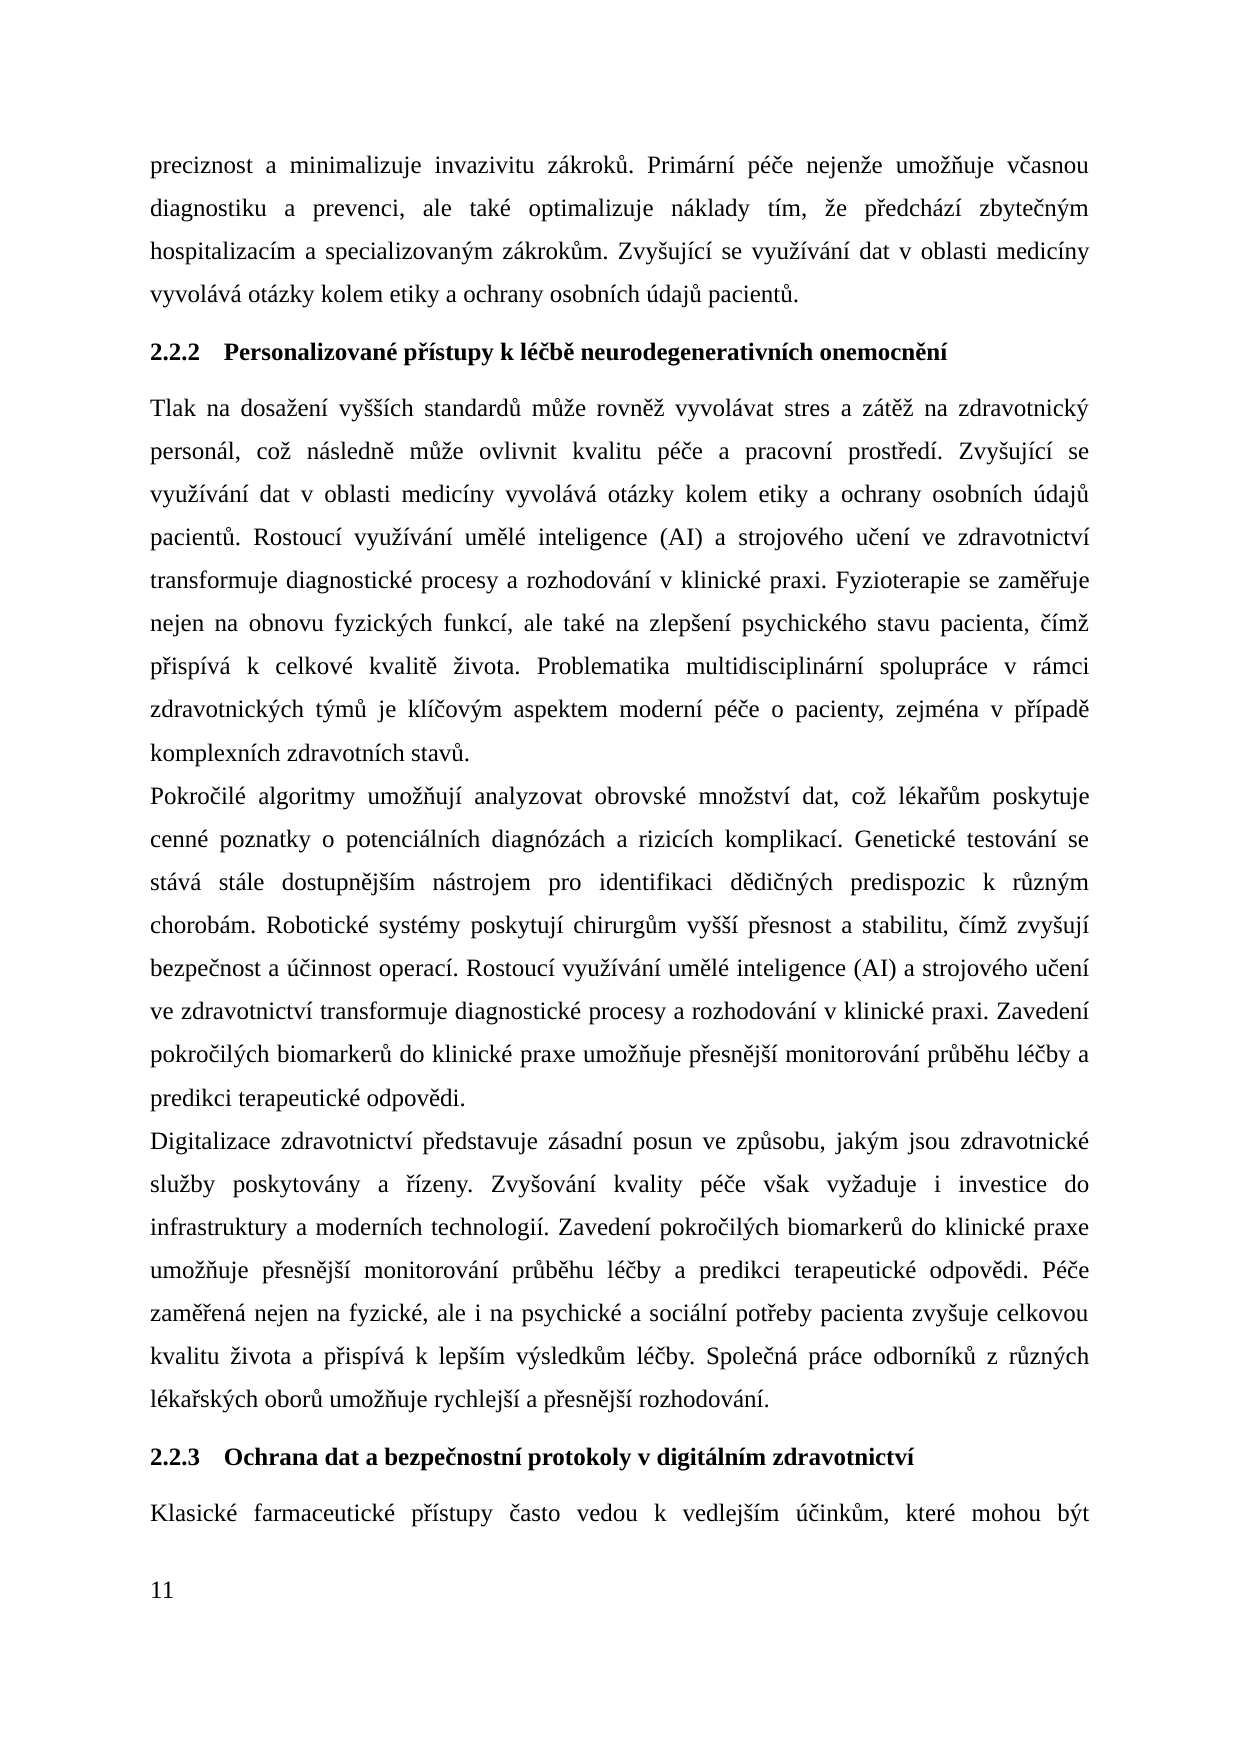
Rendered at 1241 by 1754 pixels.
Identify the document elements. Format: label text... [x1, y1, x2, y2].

text preciznost a minimalizuje invazivitu zákroků. Primární péče nejenže umožňuje včasnou diagnostiku a prevenci, ale také optimalizuje náklady tím, že předchází zbytečným hospitalizacím a specializovaným zákrokům. Zvyšující se využívání dat v oblasti medicíny vyvolává otázky kolem etiky a ochrany osobních údajů pacientů. [150, 150, 1090, 308]
subtitle Personalizované přístupy k léčbě neurodegenerativních onemocnění [150, 337, 1090, 366]
text Tlak na dosažení vyšších standardů může rovněž vyvolávat stres a zátěž na zdravotnický personál, což následně může ovlivnit kvalitu péče a pracovní prostředí. Zvyšující se využívání dat v oblasti medicíny vyvolává otázky kolem etiky a ochrany osobních údajů pacientů. Rostoucí využívání umělé inteligence (AI) a strojového učení ve zdravotnictví transformuje diagnostické procesy a rozhodování v klinické praxi. Fyzioterapie se zaměřuje nejen na obnovu fyzických funkcí, ale také na zlepšení psychického stavu pacienta, čímž přispívá k celkové kvalitě života. Problematika multidisciplinární spolupráce v rámci zdravotnických týmů je klíčovým aspektem moderní péče o pacienty, zejména v případě komplexních zdravotních stavů. [150, 393, 1090, 766]
text Klasické farmaceutické přístupy často vedou k vedlejším účinkům, které mohou být [150, 1498, 1090, 1527]
text Digitalizace zdravotnictví představuje zásadní posun ve způsobu, jakým jsou zdravotnické služby poskytovány a řízeny. Zvyšování kvality péče však vyžaduje i investice do infrastruktury a moderních technologií. Zavedení pokročilých biomarkerů do klinické praxe umožňuje přesnější monitorování průběhu léčby a predikci terapeutické odpovědi. Péče zaměřená nejen na fyzické, ale i na psychické a sociální potřeby pacienta zvyšuje celkovou kvalitu života a přispívá k lepším výsledkům léčby. Společná práce odborníků z různých lékařských oborů umožňuje rychlejší a přesnější rozhodování. [150, 1126, 1090, 1413]
text Pokročilé algoritmy umožňují analyzovat obrovské množství dat, což lékařům poskytuje cenné poznatky o potenciálních diagnózách a rizicích komplikací. Genetické testování se stává stále dostupnějším nástrojem pro identifikaci dědičných predispozic k různým chorobám. Robotické systémy poskytují chirurgům vyšší přesnost a stabilitu, čímž zvyšují bezpečnost a účinnost operací. Rostoucí využívání umělé inteligence (AI) a strojového učení ve zdravotnictví transformuje diagnostické procesy a rozhodování v klinické praxi. Zavedení pokročilých biomarkerů do klinické praxe umožňuje přesnější monitorování průběhu léčby a predikci terapeutické odpovědi. [150, 781, 1090, 1111]
subtitle Ochrana dat a bezpečnostní protokoly v digitálním zdravotnictví [150, 1442, 1090, 1471]
